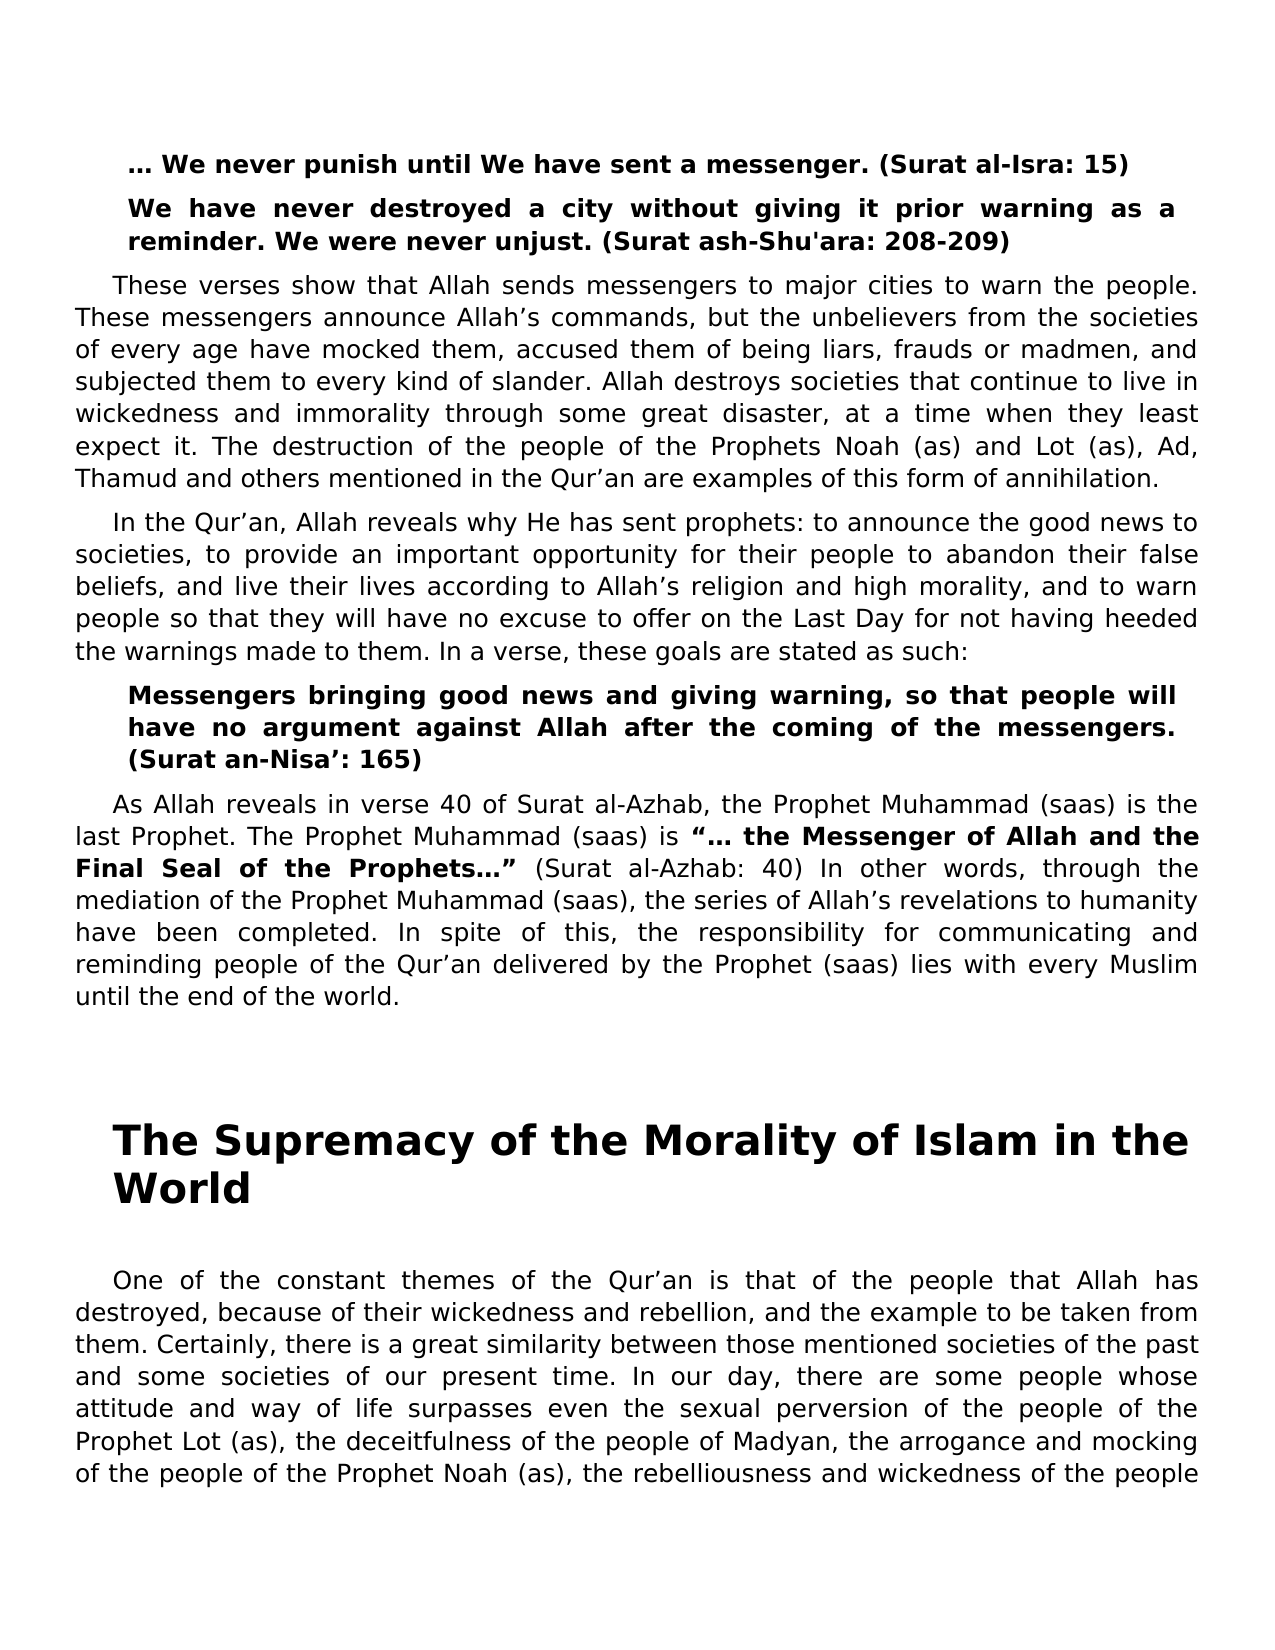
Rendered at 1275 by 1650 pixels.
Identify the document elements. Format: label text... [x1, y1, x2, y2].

text One of the constant themes of the Qur’an is that of the people that Allah has destroyed, because of their wickedness and rebellion, and the example to be taken from them. Certainly, there is a great similarity between those mentioned societies of the past and some societies of our present time. In our day, there are some people whose attitude and way of life surpasses even the sexual perversion of the people of the Prophet Lot (as), the deceitfulness of the people of Madyan, the arrogance and mocking of the people of the Prophet Noah (as), the rebelliousness and wickedness of the people [75, 1266, 1200, 1488]
text As Allah reveals in verse 40 of Surat al-Azhab, the Prophet Muhammad (saas) is the last Prophet. The Prophet Muhammad (saas) is “… the Messenger of Allah and the Final Seal of the Prophets…” (Surat al-Azhab: 40) In other words, through the mediation of the Prophet Muhammad (saas), the series of Allah’s revelations to humanity have been completed. In spite of this, the responsibility for communicating and reminding people of the Qur’an delivered by the Prophet (saas) lies with every Muslim until the end of the world. [75, 790, 1200, 1012]
text These verses show that Allah sends messengers to major cities to warn the people. These messengers announce Allah’s commands, but the unbelievers from the societies of every age have mocked them, accused them of being liars, frauds or madmen, and subjected them to every kind of slander. Allah destroys societies that continue to live in wickedness and immorality through some great disaster, at a time when they least expect it. The destruction of the people of the Prophets Noah (as) and Lot (as), Ad, Thamud and others mentioned in the Qur’an are examples of this form of annihilation. [75, 271, 1200, 493]
text Messengers bringing good news and giving warning, so that people will have no argument against Allah after the coming of the messengers. (Surat an-Nisa’: 165) [127, 681, 1177, 774]
text We have never destroyed a city without giving it prior warning as a reminder. We were never unjust. (Surat ash-Shu'ara: 208-209) [127, 194, 1177, 256]
text In the Qur’an, Allah reveals why He has sent prophets: to announce the good news to societies, to provide an important opportunity for their people to abandon their false beliefs, and live their lives according to Allah’s religion and high morality, and to warn people so that they will have no excuse to offer on the Last Day for not having heeded the warnings made to them. In a verse, these goals are stated as such: [75, 508, 1200, 666]
subtitle The Supremacy of the Morality of Islam in the World [112, 1116, 1200, 1213]
text … We never punish until We have sent a messenger. (Surat al-Isra: 15) [127, 150, 1177, 179]
